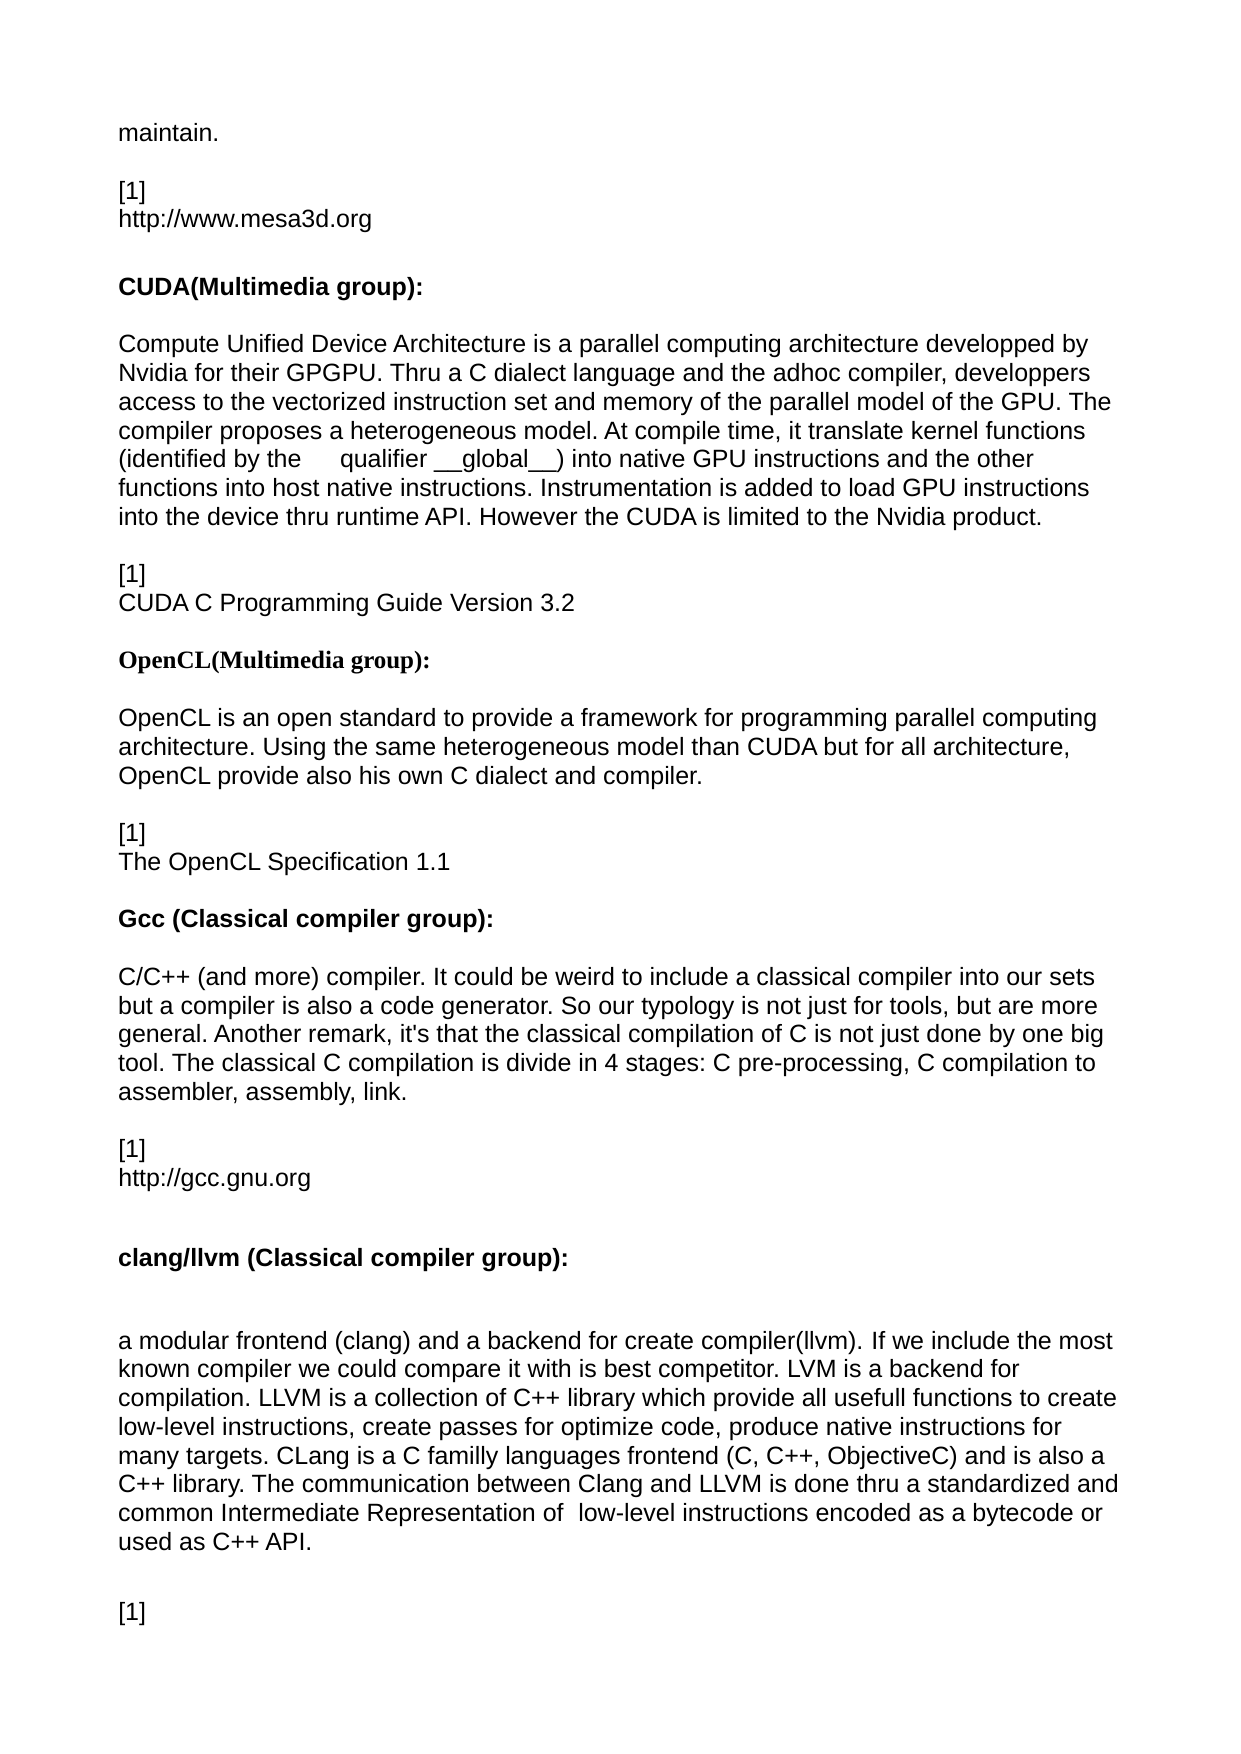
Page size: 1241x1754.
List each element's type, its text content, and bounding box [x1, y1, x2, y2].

text [1] [44, 559, 1122, 588]
text CUDA(Multimedia group): [118, 272, 1122, 301]
text [1] [118, 818, 1122, 847]
text OpenCL is an open standard to provide a framework for programming parallel computing architecture. Using the same heterogeneous model than CUDA but for all architecture, OpenCL provide also his own C dialect and compiler. [118, 703, 1122, 789]
text http://gcc.gnu.org [118, 1163, 1122, 1192]
text [1] [118, 1134, 1122, 1163]
list Gcc (Classical compiler group): [88, 904, 1122, 933]
text [1] [118, 1597, 1122, 1626]
text The OpenCL Specification 1.1 [118, 847, 1122, 876]
list C/C++ (and more) compiler. It could be weird to include a classical compiler into our sets but a compiler is also a code generator. So our typology is not just for tools, but are more general. Another remark, it's that the classical compilation of C is not just done by one big tool. The classical C compilation is divide in 4 stages: C pre-processing, C compilation to assembler, assembly, link. [88, 962, 1122, 1106]
list maintain. [88, 118, 1122, 147]
text CUDA C Programming Guide Version 3.2 [44, 588, 1122, 617]
text http://www.mesa3d.org [118, 204, 1122, 233]
text [1] [118, 176, 1122, 204]
list clang/llvm (Classical compiler group): [88, 1243, 1122, 1272]
list a modular frontend (clang) and a backend for create compiler(llvm). If we include the most known compiler we could compare it with is best competitor. LVM is a backend for compilation. LLVM is a collection of C++ library which provide all usefull functions to create low-level instructions, create passes for optimize code, produce native instructions for many targets. CLang is a C familly languages frontend (C, C++, ObjectiveC) and is also a C++ library. The communication between Clang and LLVM is done thru a standardized and common Intermediate Representation of low-level instructions encoded as a bytecode or used as C++ API. [88, 1326, 1122, 1556]
text OpenCL(Multimedia group): [118, 646, 1122, 674]
text Compute Unified Device Architecture is a parallel computing architecture developped by Nvidia for their GPGPU. Thru a C dialect language and the adhoc compiler, developpers access to the vectorized instruction set and memory of the parallel model of the GPU. The compiler proposes a heterogeneous model. At compile time, it translate kernel functions (identified by the qualifier __global__) into native GPU instructions and the other functions into host native instructions. Instrumentation is added to load GPU instructions into the device thru runtime API. However the CUDA is limited to the Nvidia product. [44, 329, 1122, 531]
